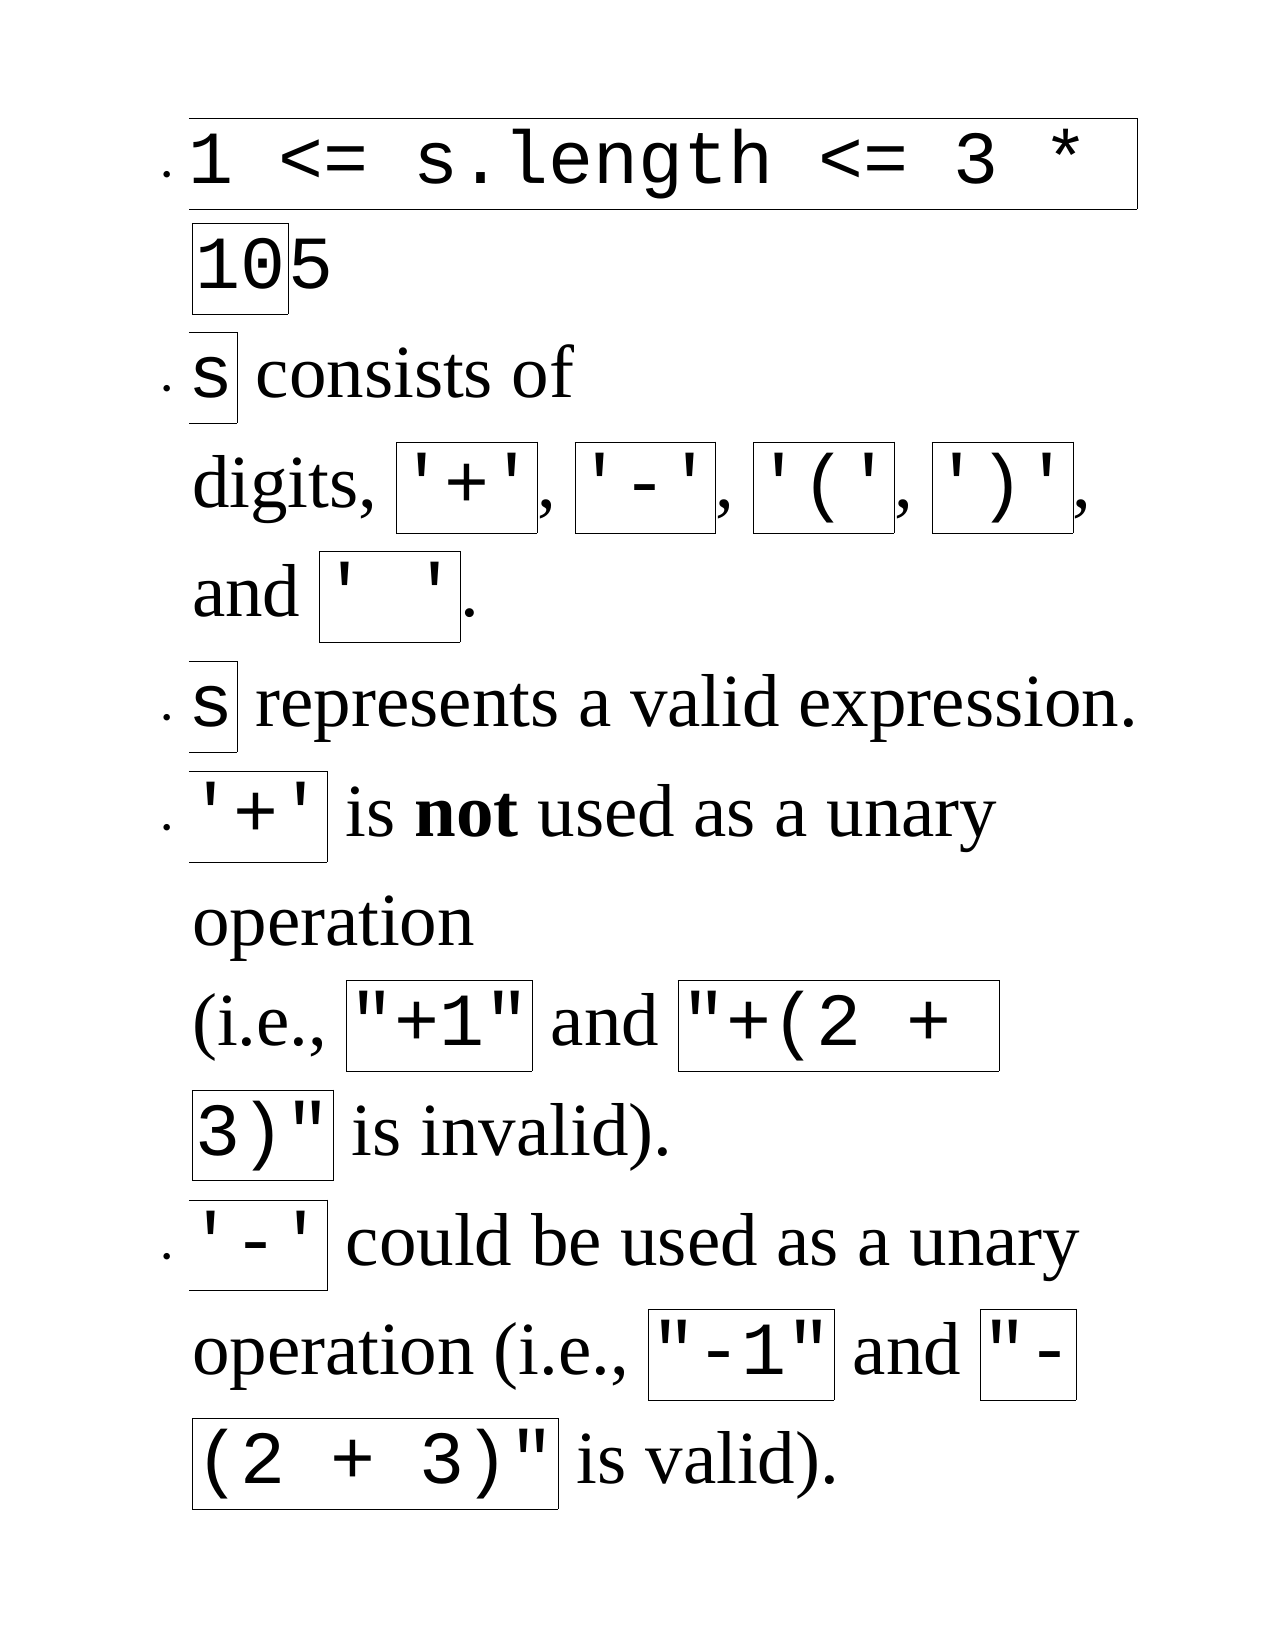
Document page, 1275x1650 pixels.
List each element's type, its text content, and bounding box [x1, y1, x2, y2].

list s consists of digits, '+', '-', '(', ')', and ' '. [162, 327, 1157, 642]
list s represents a valid expression. [162, 656, 1157, 752]
list '-' could be used as a unary operation (i.e., "-1" and "-(2 + 3)" is valid). [162, 1195, 1157, 1509]
list 1 <= s.length <= 3 * 105 [162, 118, 1157, 314]
list '+' is not used as a unary operation (i.e., "+1" and "+(2 + 3)" is invalid). [162, 766, 1157, 1181]
